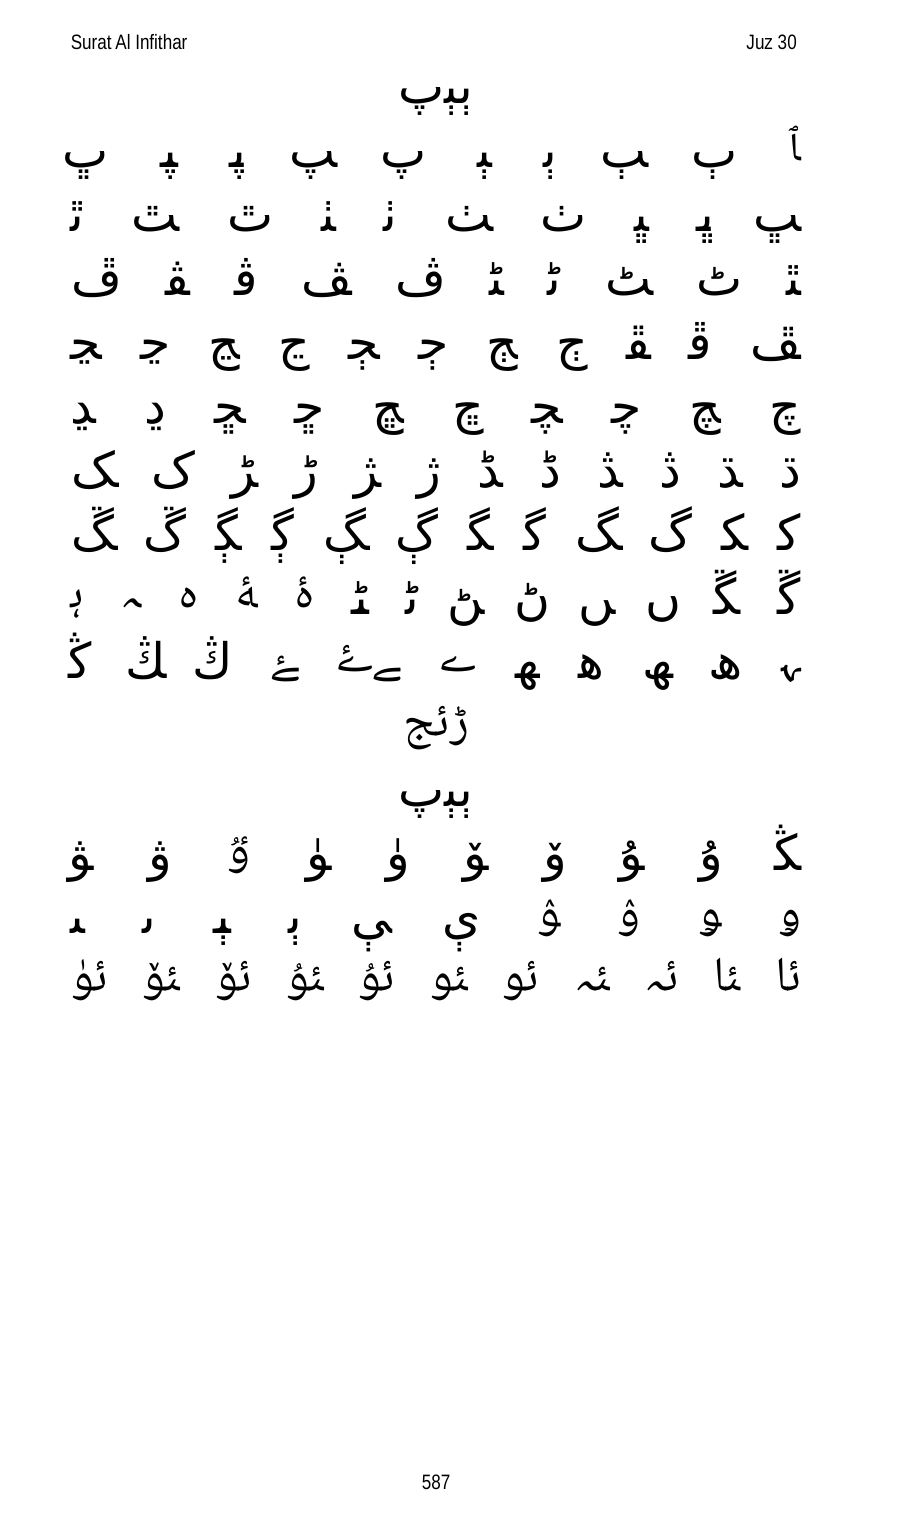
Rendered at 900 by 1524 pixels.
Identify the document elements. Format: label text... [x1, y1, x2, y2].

text ﭺ ﭻ ﭼ ﭽ ﭾ ﭿ ﮀ ﮁ ﮂ ﮃ [71, 379, 801, 443]
text ﭛ ﭜ ﭝ ﭞ ﭟ ﭠ ﭡ ﭢ ﭣ ﭤ [71, 188, 801, 252]
text ﮌﰀ [71, 698, 801, 762]
text ﮄ ﮅ ﮆ ﮇ ﮈ ﮉ ﮊ ﮋ ﮌ ﮍ ﮎ ﮏ [71, 443, 801, 507]
text ﭔﭕﭖ [71, 60, 801, 124]
text ﯖ ﯗ ﯘ ﯙ ﯚ ﯛ ﯜ ﯝ ﯞ ﯟ [71, 826, 801, 890]
text ﮩ ﮪ ﮫ ﮬ ﮭ ﮮ ﮯﮰ ﮱ ﯓ ﯔ ﯕ [71, 635, 801, 698]
text ﮜ ﮝ ﮞ ﮟ ﮠ ﮡ ﮢ ﮣ ﮤ ﮥ ﮦ ﮧ ﮨ [71, 571, 801, 635]
text ﮐ ﮑ ﮒ ﮓ ﮔ ﮕ ﮖ ﮗ ﮘ ﮙ ﮚ ﮛ [71, 507, 801, 571]
text ﯠ ﯡ ﯢ ﯣ ﯤ ﯥ ﯦ ﯧ ﯨ ﯩ [71, 890, 801, 954]
text ﭥ ﭦ ﭧ ﭨ ﭩ ﭪ ﭫ ﭬ ﭭ ﭮ [71, 252, 801, 315]
text ﭑ ﭒ ﭓ ﭔ ﭕ ﭖ ﭗ ﭘ ﭙ ﭚ [71, 124, 801, 188]
text ﯪ ﯫ ﯬ ﯭ ﯮ ﯯ ﯰ ﯱ ﯲ ﯳ ﯴ [71, 954, 801, 1018]
text ﭯ ﭰ ﭱ ﭲ ﭳ ﭴ ﭵ ﭶ ﭷ ﭸ ﭹ [71, 315, 801, 379]
text ﭔﭕﭖ [71, 762, 801, 826]
